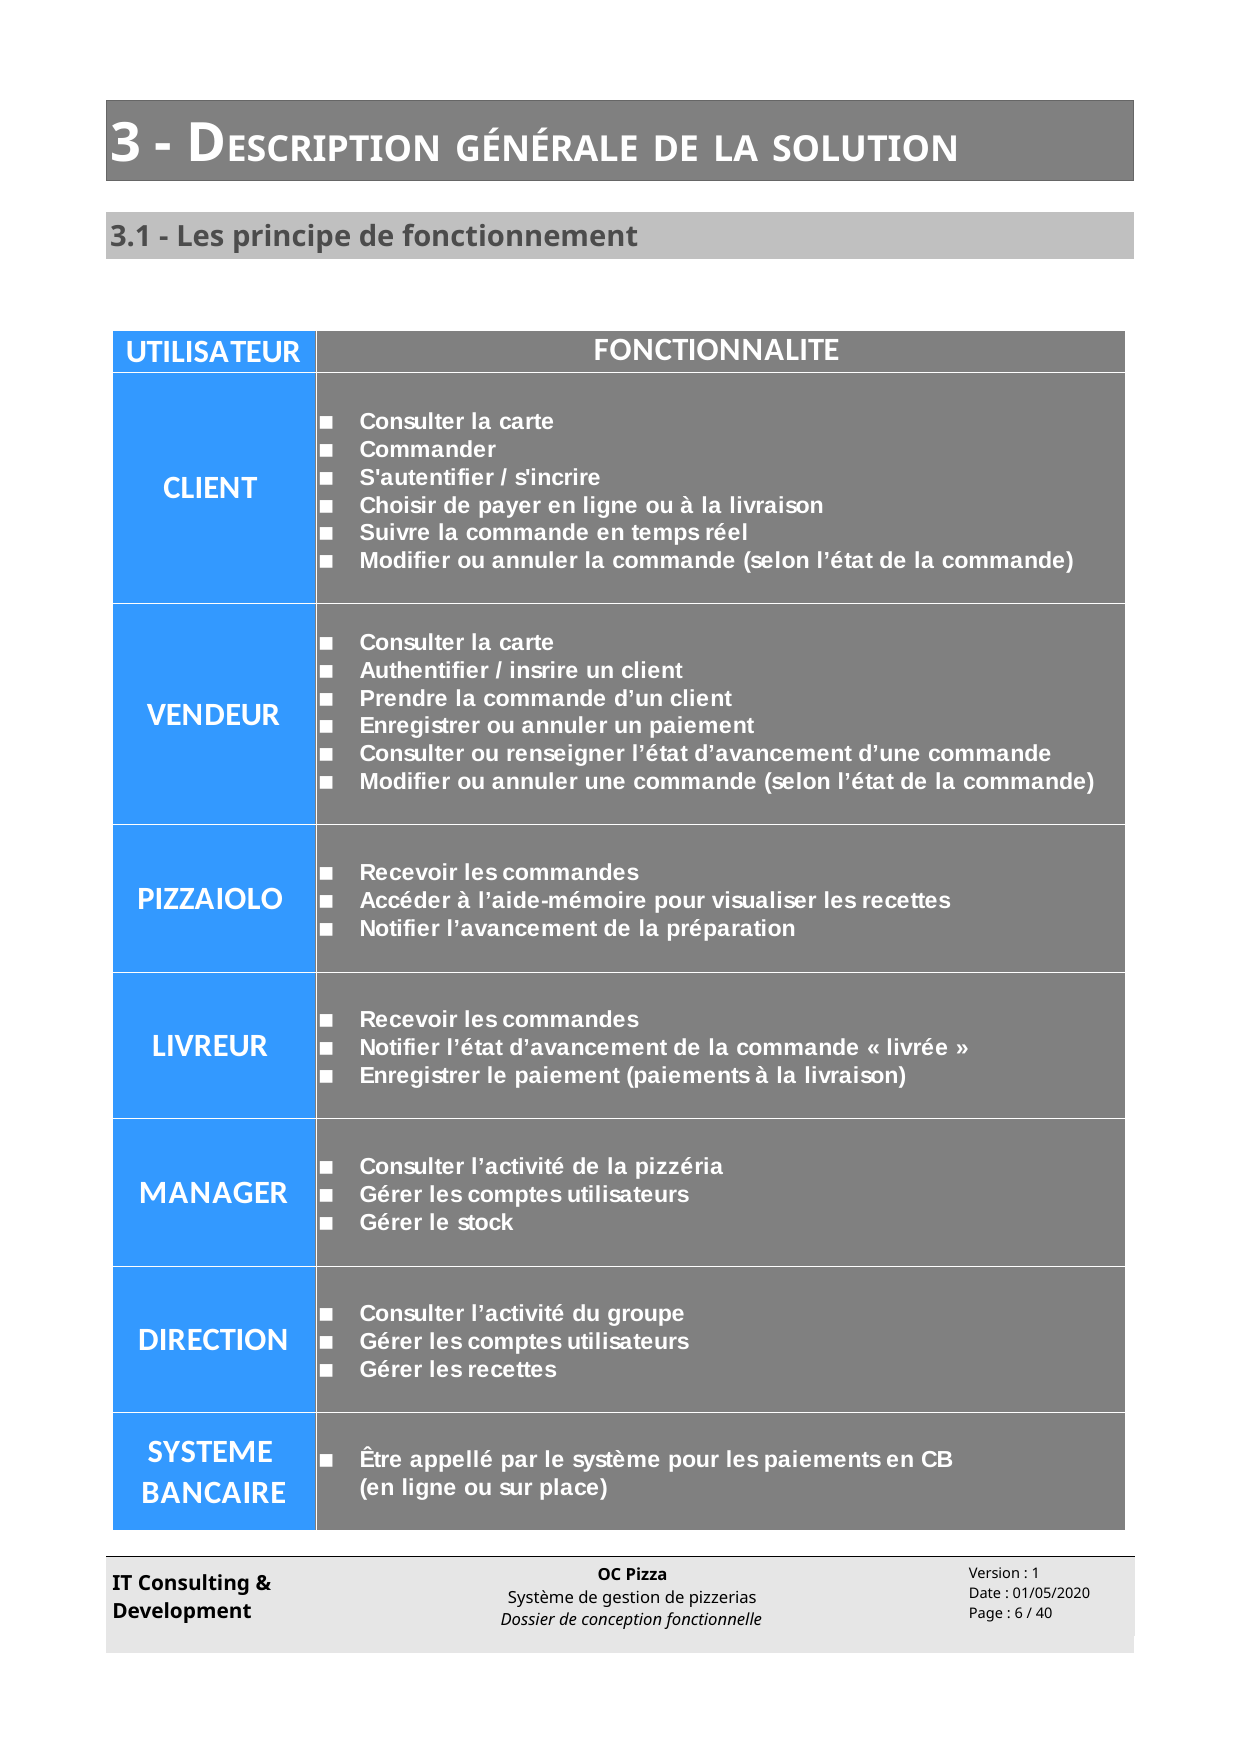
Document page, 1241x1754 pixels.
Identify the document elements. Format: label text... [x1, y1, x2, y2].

subtitle Les principe de fonctionnement [107, 213, 1133, 258]
subtitle Description générale de la solution [107, 101, 1133, 180]
